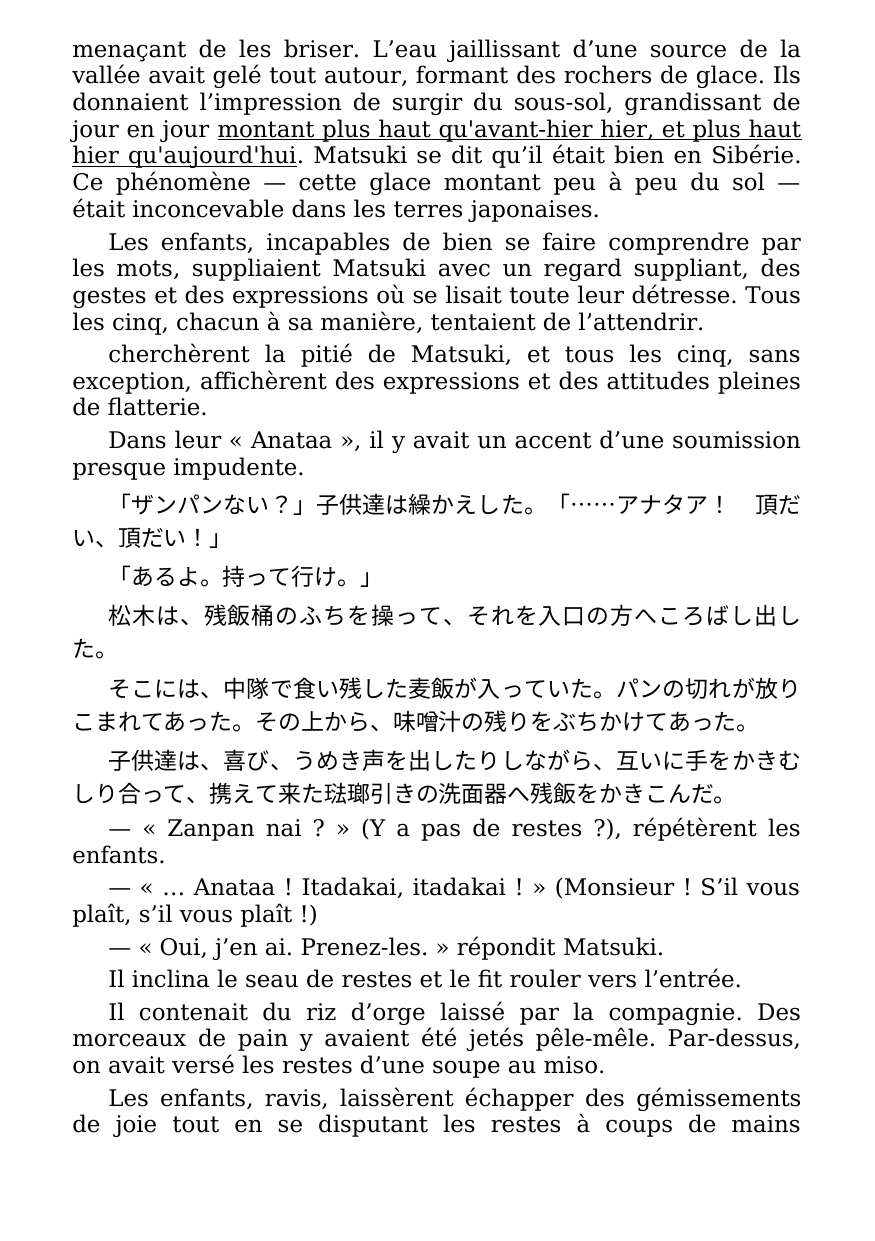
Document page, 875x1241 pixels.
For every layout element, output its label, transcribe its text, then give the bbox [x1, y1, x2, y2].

text Dans leur « Anataa », il y avait un accent d’une soumission presque impudente. [72, 427, 802, 481]
text 「ザンパンない？」子供達は繰かえした。「……アナタア！ 頂だい、頂だい！」 [72, 486, 802, 553]
text そこには、中隊で食い残した麦飯が入っていた。パンの切れが放りこまれてあった。その上から、味噌汁の残りをぶちかけてあった。 [72, 670, 802, 737]
text 松木は、残飯桶のふちを操って、それを入口の方へころばし出した。 [72, 598, 802, 664]
text Les enfants, incapables de bien se faire comprendre par les mots, suppliaient Matsuki avec un regard suppliant, des gestes et des expressions où se lisait toute leur détresse. Tous les cinq, chacun à sa manière, tentaient de l’attendrir. [72, 229, 802, 335]
text cherchèrent la pitié de Matsuki, et tous les cinq, sans exception, affichèrent des expressions et des attitudes pleines de flatterie. [72, 341, 802, 421]
text Les enfants, ravis, laissèrent échapper des gémissements de joie tout en se disputant les restes à coups de mains [72, 1085, 802, 1138]
text Il contenait du riz d’orge laissé par la compagnie. Des morceaux de pain y avaient été jetés pêle-mêle. Par-dessus, on avait versé les restes d’une soupe au miso. [72, 999, 802, 1079]
text — « … Anataa ! Itadakai, itadakai ! » (Monsieur ! S’il vous plaît, s’il vous plaît !) [72, 874, 802, 928]
text — « Zanpan nai ? » (Y a pas de restes ?), répétèrent les enfants. [72, 815, 802, 868]
text Il inclina le seau de restes et le fit rouler vers l’entrée. [72, 966, 802, 993]
text 子供達は、喜び、うめき声を出したりしながら、互いに手をかきむしり合って、携えて来た琺瑯引きの洗面器へ残飯をかきこんだ。 [72, 743, 802, 809]
text — « Oui, j’en ai. Prenez-les. » répondit Matsuki. [72, 934, 802, 960]
text 「あるよ。持って行け。」 [72, 559, 802, 592]
text menaçant de les briser. L’eau jaillissant d’une source de la vallée avait gelé tout autour, formant des rochers de glace. Ils donnaient l’impression de surgir du sous-sol, grandissant de jour en jour montant plus haut qu'avant-hier hier, et plus haut hier qu'aujourd'hui. Matsuki se dit qu’il était bien en Sibérie. Ce phénomène — cette glace montant peu à peu du sol — était inconcevable dans les terres japonaises. [72, 36, 802, 223]
